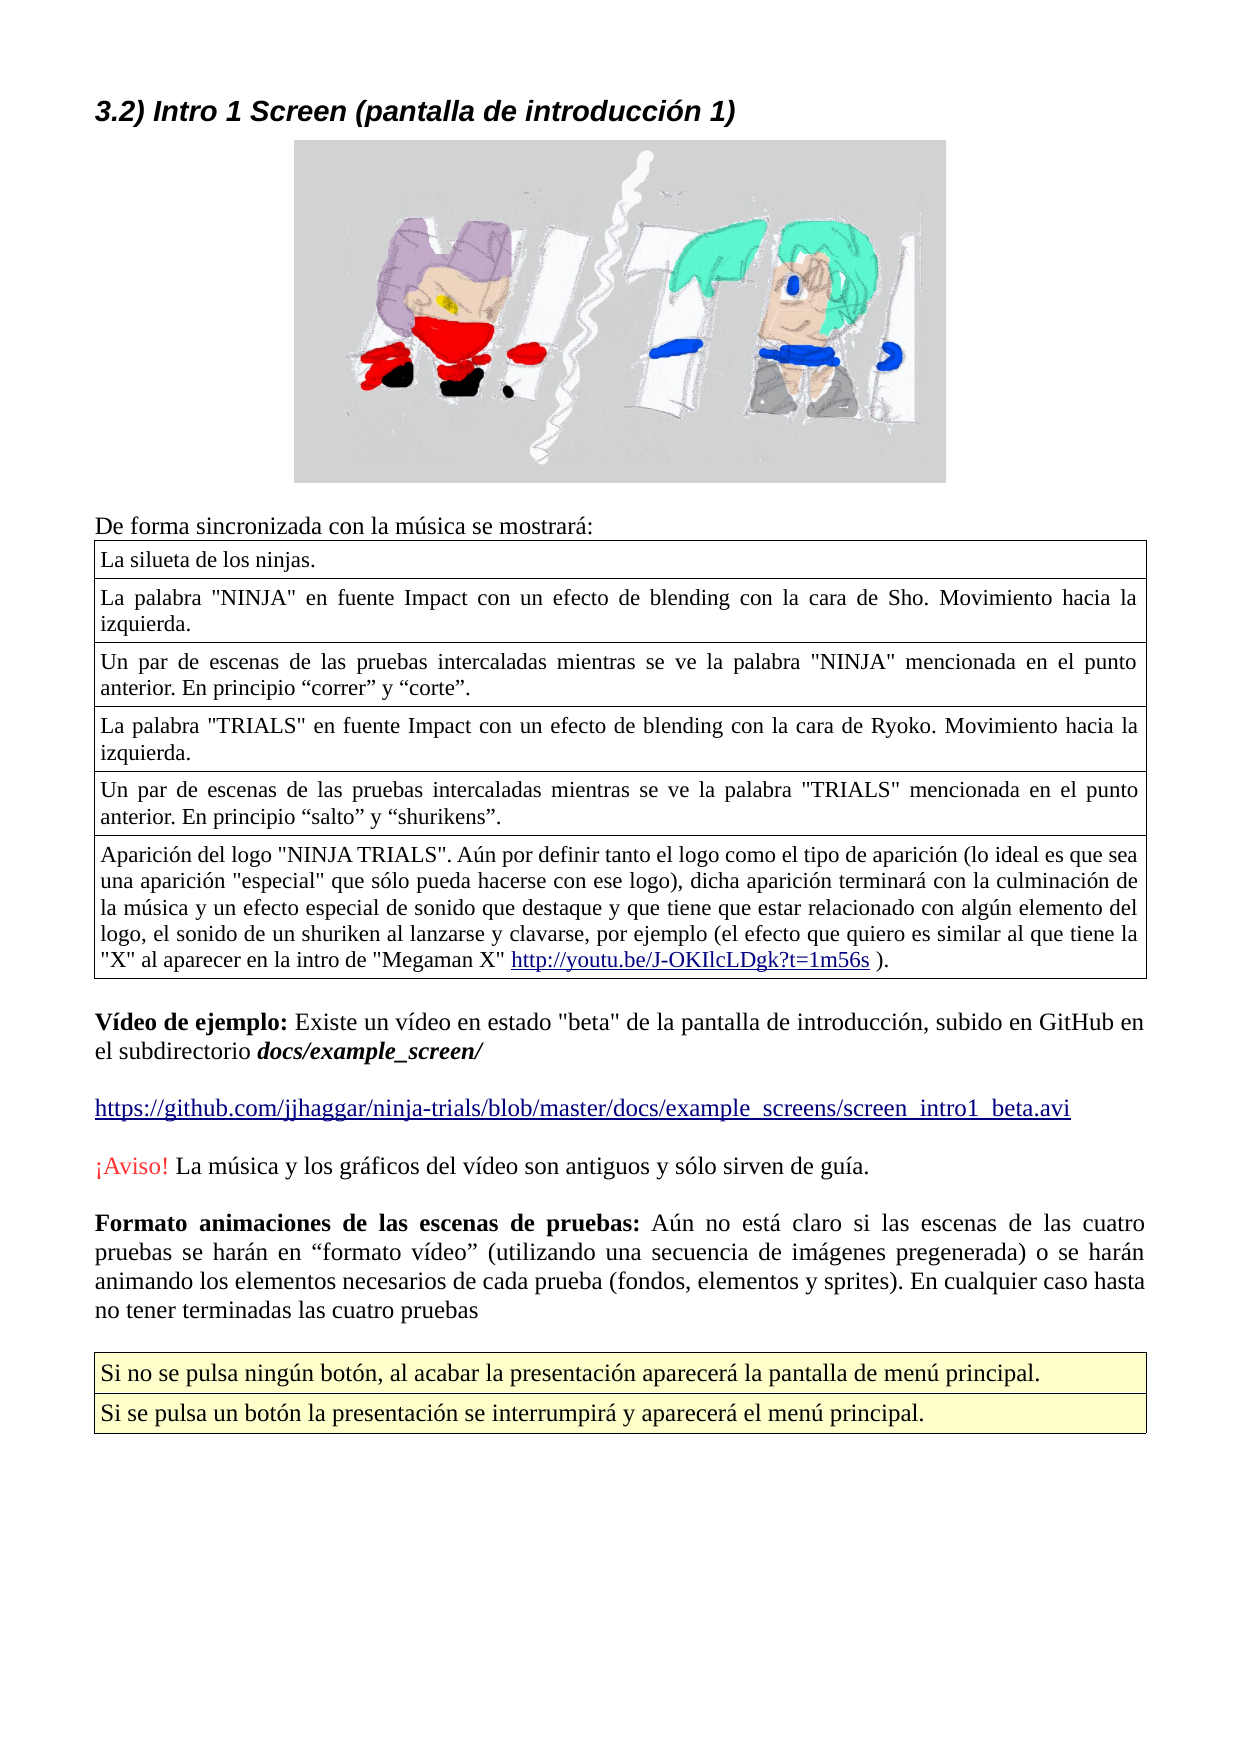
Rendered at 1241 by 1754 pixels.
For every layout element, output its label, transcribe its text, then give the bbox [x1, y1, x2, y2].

text Formato animaciones de las escenas de pruebas: Aún no está claro si las escenas de las cuatro pruebas se harán en “formato vídeo” (utilizando una secuencia de imágenes pregenerada) o se harán animando los elementos necesarios de cada prueba (fondos, elementos y sprites). En cualquier caso hasta no tener terminadas las cuatro pruebas [94, 1208, 1146, 1323]
text Vídeo de ejemplo: Existe un vídeo en estado "beta" de la pantalla de introducción, subido en GitHub en el subdirectorio docs/example_screen/ [94, 1007, 1146, 1065]
picture [294, 140, 947, 483]
table_cell La palabra "NINJA" en fuente Impact con un efecto de blending con la cara de Sho. Movimiento hacia la izquierda. [95, 579, 1146, 642]
text ¡Aviso! La música y los gráficos del vídeo son antiguos y sólo sirven de guía. [94, 1151, 1146, 1180]
text De forma sincronizada con la música se mostrará: [94, 511, 1146, 540]
table_header La silueta de los ninjas. [95, 541, 1146, 578]
table_cell Si se pulsa un botón la presentación se interrumpirá y aparecerá el menú principal. [95, 1394, 1146, 1433]
table_header Si no se pulsa ningún botón, al acabar la presentación aparecerá la pantalla de menú principal. [95, 1353, 1146, 1392]
table_cell Un par de escenas de las pruebas intercaladas mientras se ve la palabra "TRIALS" mencionada en el punto anterior. En principio “salto” y “shurikens”. [95, 772, 1146, 835]
text https://github.com/jjhaggar/ninja-trials/blob/master/docs/example_screens/screen_intro1_beta.avi [94, 1093, 1146, 1122]
table_cell Aparición del logo "NINJA TRIALS". Aún por definir tanto el logo como el tipo de aparición (lo ideal es que sea una aparición "especial" que sólo pueda hacerse con ese logo), dicha aparición terminará con la culminación de la música y un efecto especial de sonido que destaque y que tiene que estar relacionado con algún elemento del logo, el sonido de un shuriken al lanzarse y clavarse, por ejemplo (el efecto que quiero es similar al que tiene la "X" al aparecer en la intro de "Megaman X" http://youtu.be/J-OKIlcLDgk?t=1m56s ). [95, 836, 1146, 978]
table_cell Un par de escenas de las pruebas intercaladas mientras se ve la palabra "NINJA" mencionada en el punto anterior. En principio “correr” y “corte”. [95, 643, 1146, 706]
subtitle 3.2) Intro 1 Screen (pantalla de introducción 1) [94, 94, 1146, 128]
table_cell La palabra "TRIALS" en fuente Impact con un efecto de blending con la cara de Ryoko. Movimiento hacia la izquierda. [95, 707, 1146, 771]
